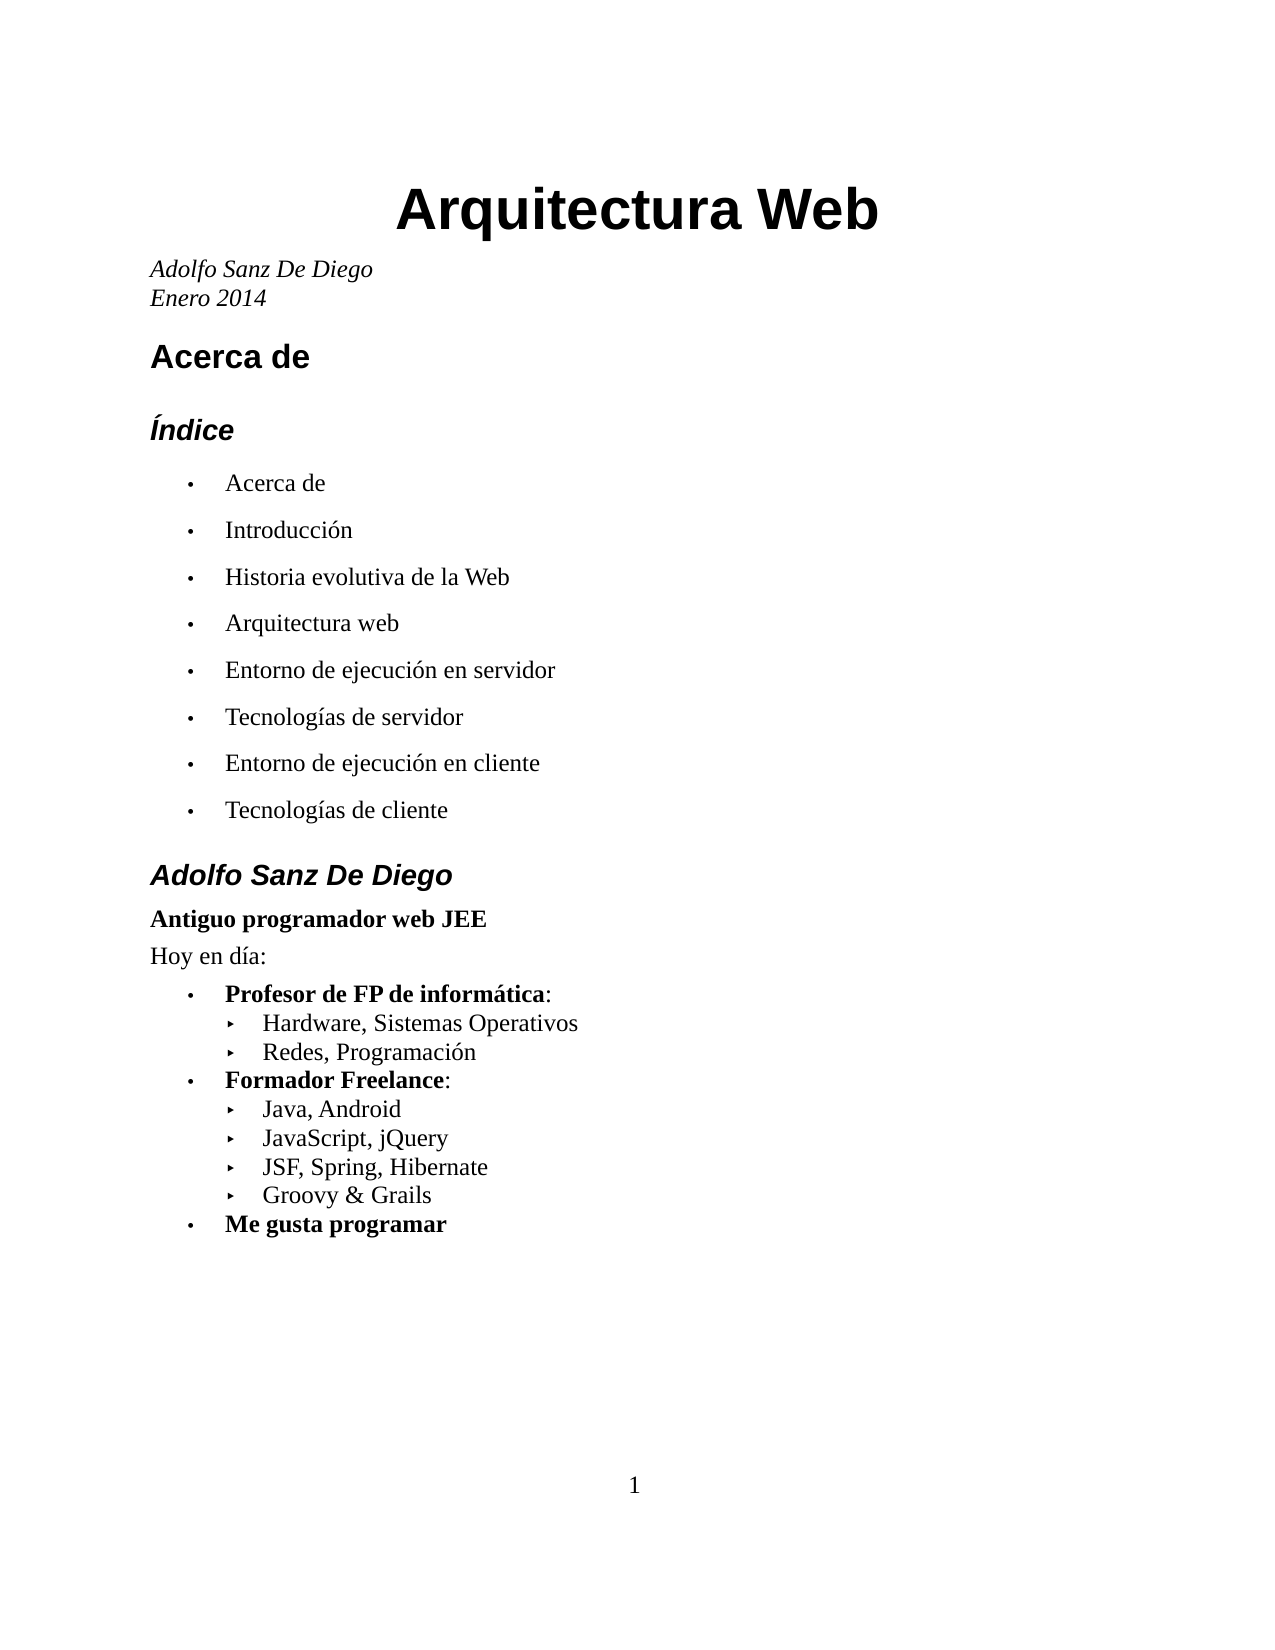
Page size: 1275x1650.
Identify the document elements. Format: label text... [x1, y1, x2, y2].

list Hardware, Sistemas Operativos [225, 1008, 1125, 1037]
list Java, Android [225, 1094, 1125, 1123]
list Redes, Programación [225, 1037, 1125, 1065]
text Adolfo Sanz De Diego [150, 254, 1125, 283]
subtitle Acerca de [150, 337, 1125, 376]
list Groovy & Grails [225, 1180, 1125, 1209]
list Profesor de FP de informática: [187, 979, 1125, 1008]
subtitle Adolfo Sanz De Diego [150, 858, 1125, 891]
list Acerca de [187, 468, 1125, 497]
text Hoy en día: [150, 941, 1125, 970]
list Historia evolutiva de la Web [187, 562, 1125, 590]
list Entorno de ejecución en cliente [187, 748, 1125, 777]
list Introducción [187, 515, 1125, 544]
list JSF, Spring, Hibernate [225, 1152, 1125, 1180]
list Tecnologías de servidor [187, 702, 1125, 730]
list Formador Freelance: [187, 1065, 1125, 1094]
subtitle Índice [150, 413, 1125, 447]
list Arquitectura web [187, 608, 1125, 637]
list Entorno de ejecución en servidor [187, 655, 1125, 684]
text Antiguo programador web JEE [150, 904, 1125, 932]
list Tecnologías de cliente [187, 795, 1125, 824]
list JavaScript, jQuery [225, 1123, 1125, 1152]
title Arquitectura Web [150, 175, 1125, 242]
text Enero 2014 [150, 283, 1125, 312]
list Me gusta programar [187, 1209, 1125, 1238]
